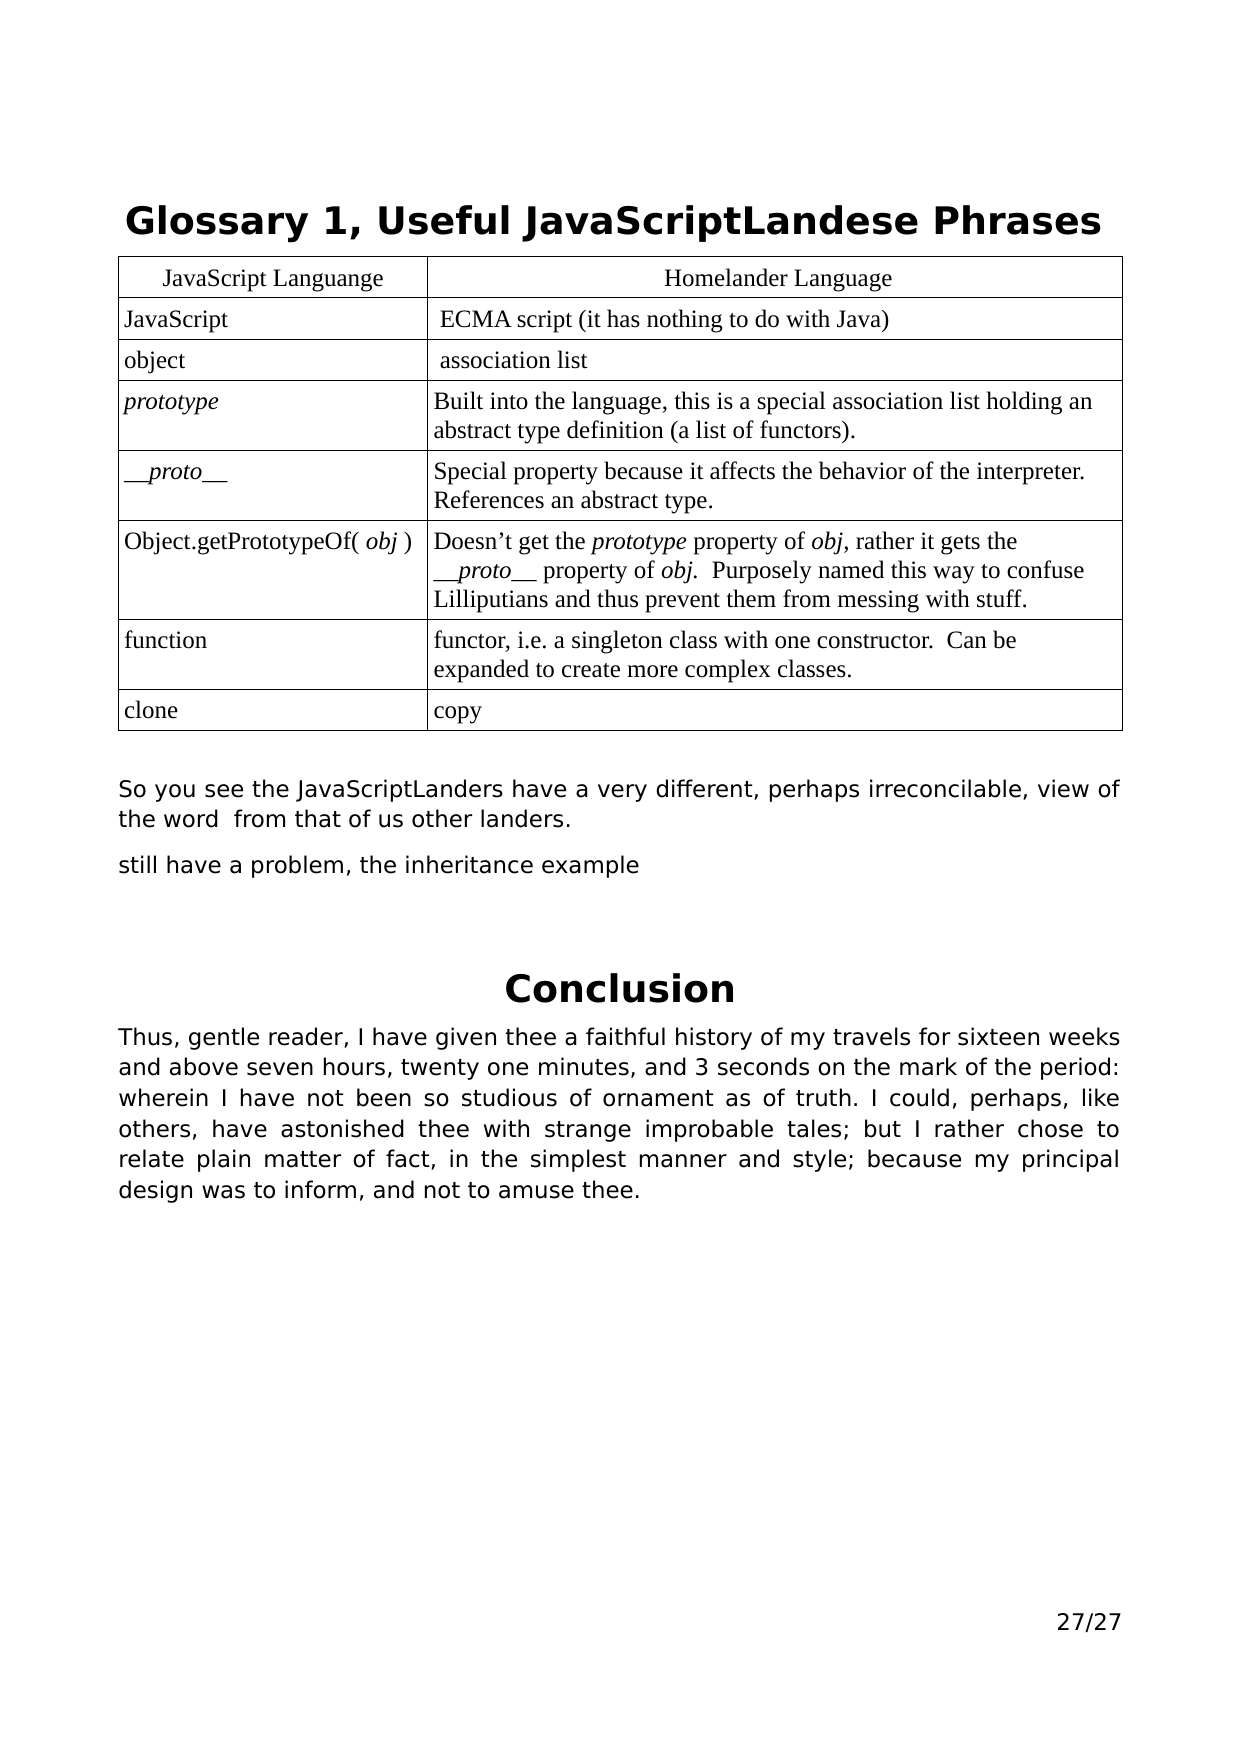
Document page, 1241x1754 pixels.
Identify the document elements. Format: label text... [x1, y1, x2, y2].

subtitle Glossary 1, Useful JavaScriptLandese Phrases [118, 199, 1122, 243]
text Thus, gentle reader, I have given thee a faithful history of my travels for sixteen weeks and above seven hours, twenty one minutes, and 3 seconds on the mark of the period: wherein I have not been so studious of ornament as of truth. I could, perhaps, like others, have astonished thee with strange improbable tales; but I rather chose to relate plain matter of fact, in the simplest manner and style; because my principal design was to inform, and not to amuse thee. [118, 1024, 1122, 1204]
table_cell JavaScript [119, 298, 427, 338]
table_cell Doesn’t get the prototype property of obj, rather it gets the __proto__ property of obj. Purposely named this way to confuse Lilliputians and thus prevent them from messing with stuff. [428, 521, 1122, 618]
table_header JavaScript Languange [119, 257, 427, 297]
table_cell __proto__ [119, 451, 427, 520]
table_cell ECMA script (it has nothing to do with Java) [428, 298, 1122, 338]
table_cell association list [428, 340, 1122, 380]
table_cell object [119, 340, 427, 380]
subtitle Conclusion [118, 967, 1122, 1011]
table_cell clone [119, 690, 427, 730]
text still have a problem, the inheritance example [118, 852, 1122, 878]
table_cell function [119, 620, 427, 688]
table_cell prototype [119, 381, 427, 450]
table_cell Object.getPrototypeOf( obj ) [119, 521, 427, 618]
table_header Homelander Language [428, 257, 1122, 297]
table_cell functor, i.e. a singleton class with one constructor. Can be expanded to create more complex classes. [428, 620, 1122, 688]
table_cell Special property because it affects the behavior of the interpreter. References an abstract type. [428, 451, 1122, 520]
table_cell Built into the language, this is a special association list holding an abstract type definition (a list of functors). [428, 381, 1122, 450]
table_cell copy [428, 690, 1122, 730]
text So you see the JavaScriptLanders have a very different, perhaps irreconcilable, view of the word from that of us other landers. [118, 776, 1122, 833]
